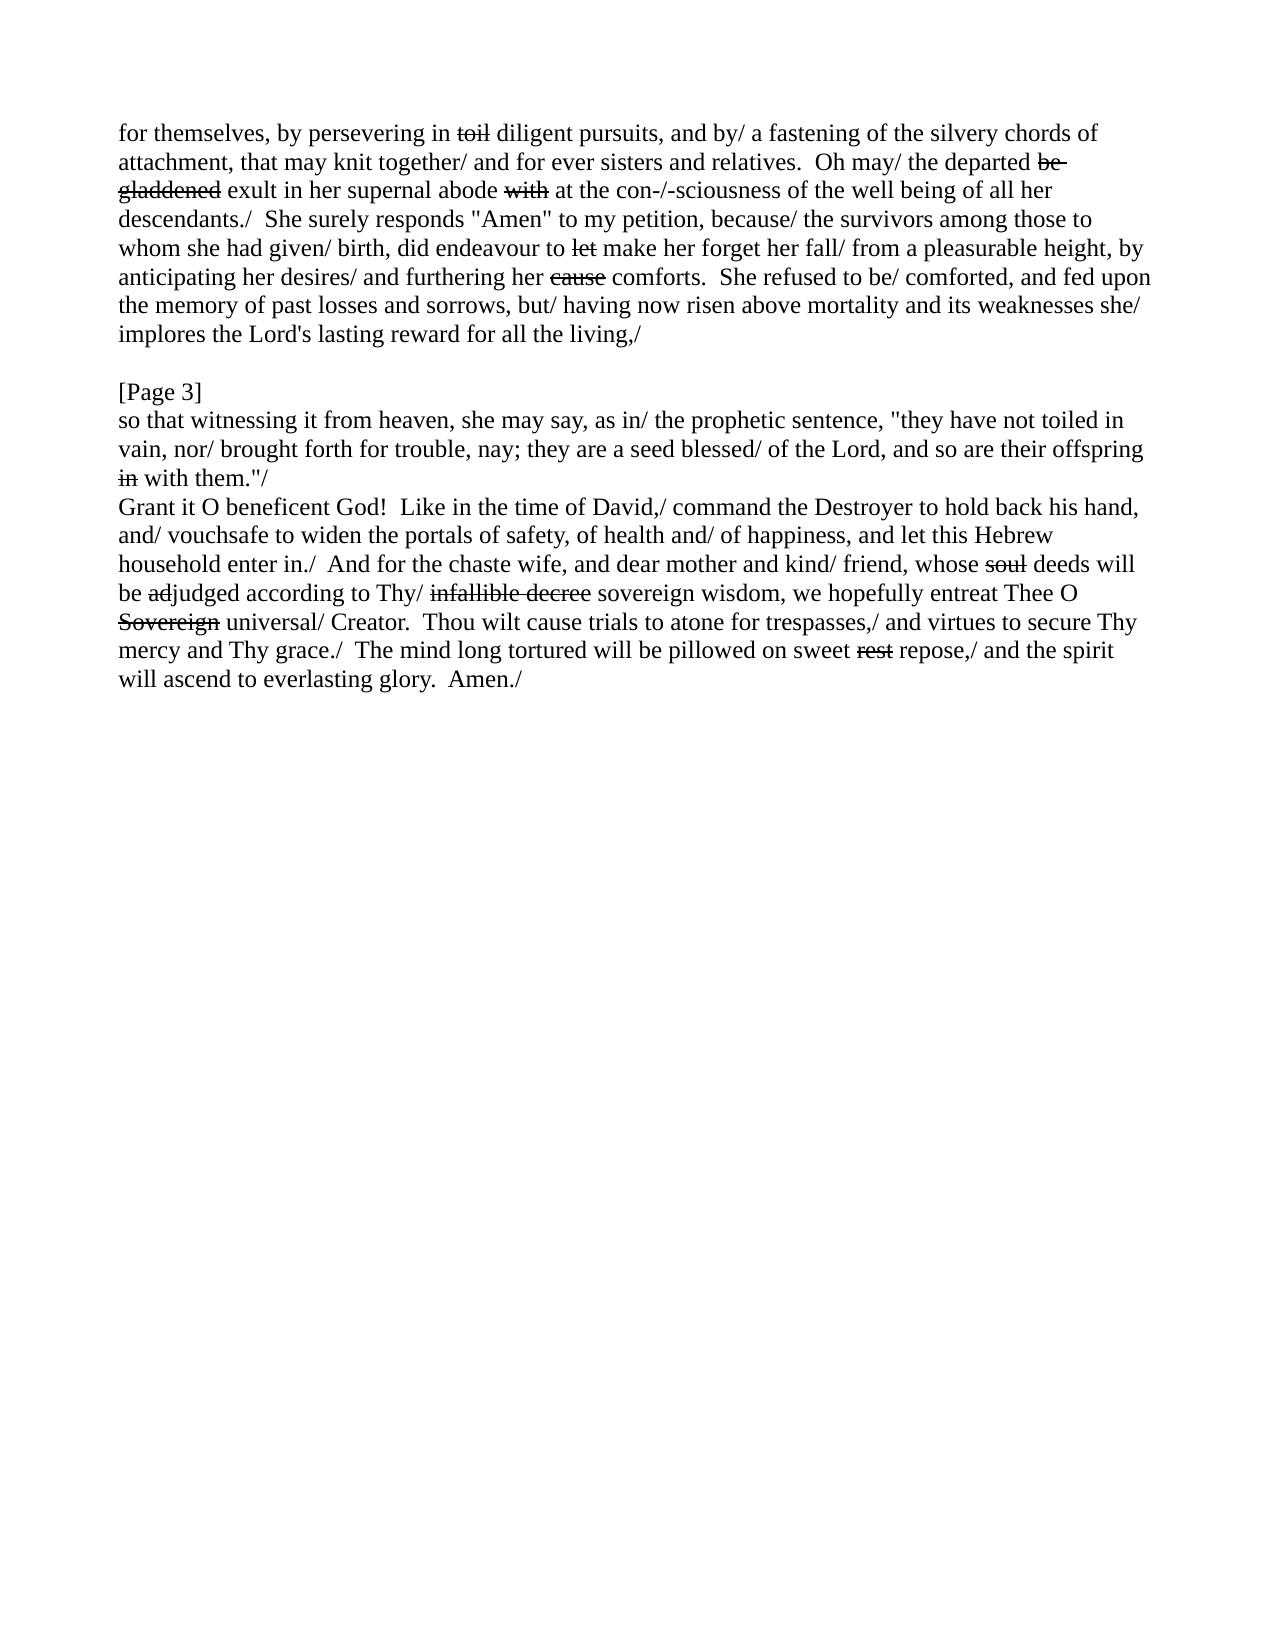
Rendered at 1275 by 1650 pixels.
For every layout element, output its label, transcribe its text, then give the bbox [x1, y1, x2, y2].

text Grant it O beneficent God! Like in the time of David,/ command the Destroyer to hold back his hand, and/ vouchsafe to widen the portals of safety, of health and/ of happiness, and let this Hebrew household enter in./ And for the chaste wife, and dear mother and kind/ friend, whose soul deeds will be adjudged according to Thy/ infallible decree sovereign wisdom, we hopefully entreat Thee O Sovereign universal/ Creator. Thou wilt cause trials to atone for trespasses,/ and virtues to secure Thy mercy and Thy grace./ The mind long tortured will be pillowed on sweet rest repose,/ and the spirit will ascend to everlasting glory. Amen./ [118, 492, 1157, 693]
text for themselves, by persevering in toil diligent pursuits, and by/ a fastening of the silvery chords of attachment, that may knit together/ and for ever sisters and relatives. Oh may/ the departed be gladdened exult in her supernal abode with at the con-/-sciousness of the well being of all her descendants./ She surely responds "Amen" to my petition, because/ the survivors among those to whom she had given/ birth, did endeavour to let make her forget her fall/ from a pleasurable height, by anticipating her desires/ and furthering her cause comforts. She refused to be/ comforted, and fed upon the memory of past losses and sorrows, but/ having now risen above mortality and its weaknesses she/ implores the Lord's lasting reward for all the living,/ [118, 118, 1157, 348]
text so that witnessing it from heaven, she may say, as in/ the prophetic sentence, "they have not toiled in vain, nor/ brought forth for trouble, nay; they are a seed blessed/ of the Lord, and so are their offspring in with them."/ [118, 406, 1157, 492]
text [Page 3] [118, 377, 1157, 406]
